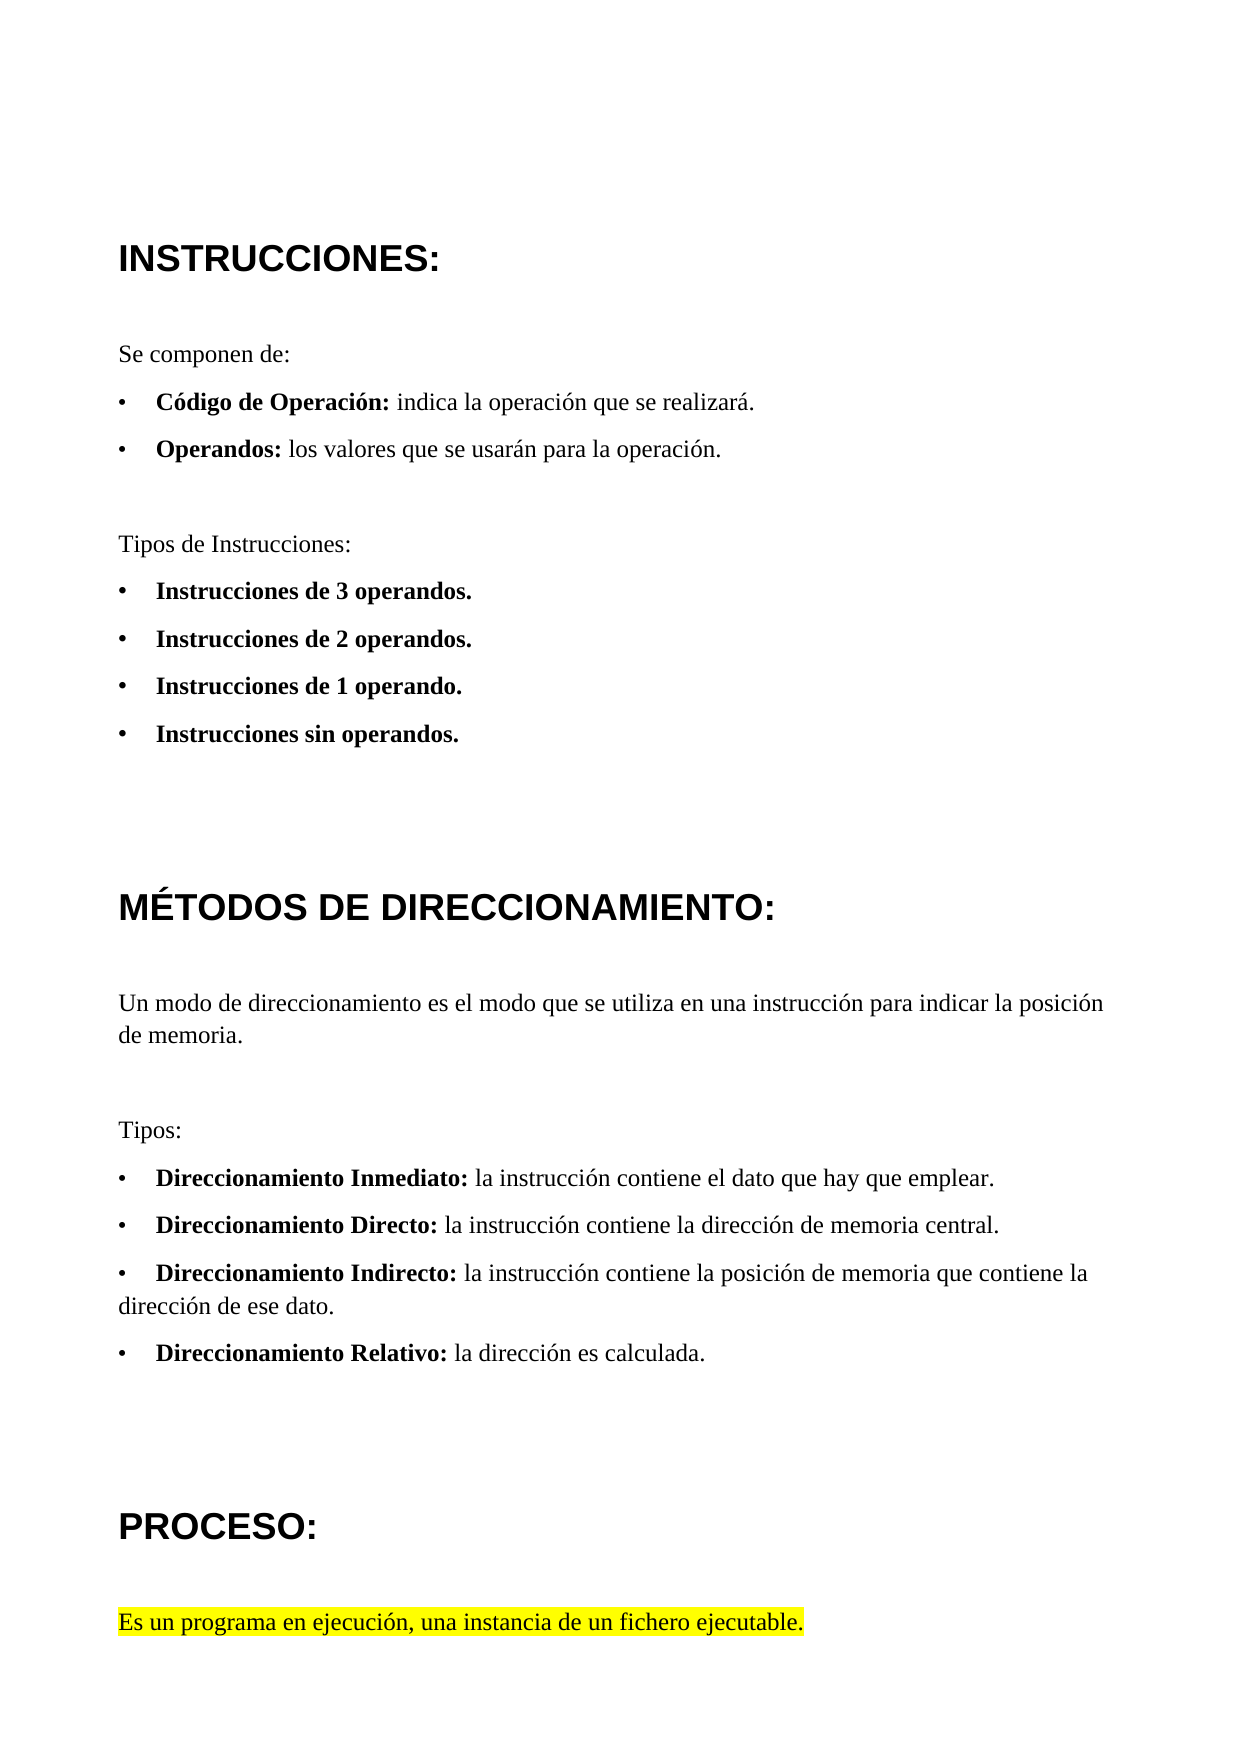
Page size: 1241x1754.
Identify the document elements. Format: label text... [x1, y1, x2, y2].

list Direccionamiento Directo: la instrucción contiene la dirección de memoria central. [81, 1210, 1122, 1239]
list Operandos: los valores que se usarán para la operación. [81, 434, 1122, 463]
list Código de Operación: indica la operación que se realizará. [81, 387, 1122, 415]
text Un modo de direccionamiento es el modo que se utiliza en una instrucción para indicar la posición de memoria. [118, 988, 1122, 1049]
list Instrucciones de 1 operando. [81, 671, 1122, 700]
list Instrucciones sin operandos. [81, 719, 1122, 748]
list Direccionamiento Inmediato: la instrucción contiene el dato que hay que emplear. [81, 1163, 1122, 1191]
text Se componen de: [118, 339, 1122, 368]
text Tipos de Instrucciones: [118, 529, 1122, 557]
text INSTRUCCIONES: [118, 237, 1122, 280]
list Direccionamiento Indirecto: la instrucción contiene la posición de memoria que contiene la dirección de ese dato. [81, 1258, 1122, 1319]
text PROCESO: [118, 1504, 1122, 1548]
text Tipos: [118, 1115, 1122, 1144]
list Instrucciones de 2 operandos. [81, 624, 1122, 653]
text MÉTODOS DE DIRECCIONAMIENTO: [118, 885, 1122, 928]
list Instrucciones de 3 operandos. [81, 576, 1122, 605]
list Direccionamiento Relativo: la dirección es calculada. [81, 1338, 1122, 1367]
text Es un programa en ejecución, una instancia de un fichero ejecutable. [118, 1607, 1122, 1636]
